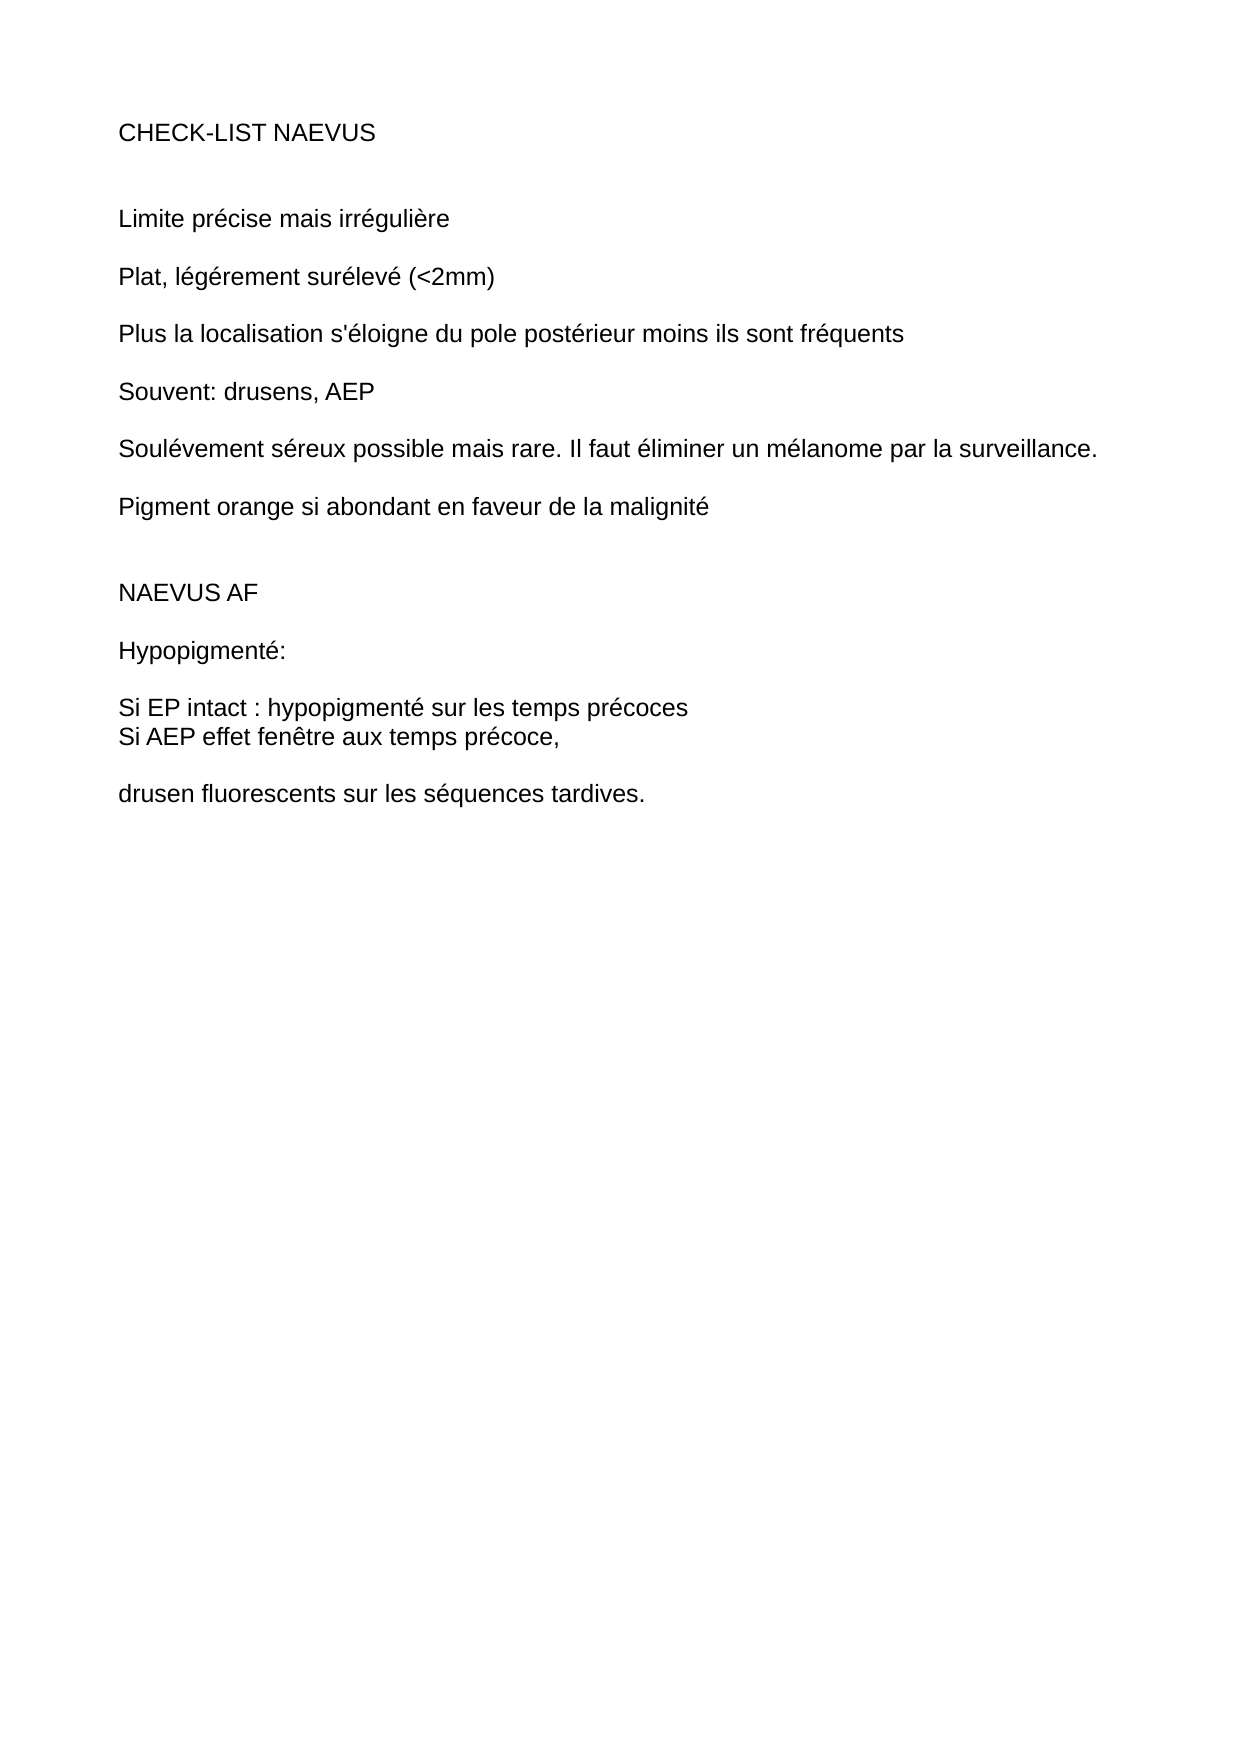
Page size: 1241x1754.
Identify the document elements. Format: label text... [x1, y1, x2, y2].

text NAEVUS AF [118, 578, 1122, 607]
text Hypopigmenté: [118, 636, 1122, 664]
text Souvent: drusens, AEP [118, 377, 1122, 406]
text CHECK-LIST NAEVUS [118, 118, 1122, 147]
text Soulévement séreux possible mais rare. Il faut éliminer un mélanome par la surveillance. [118, 434, 1122, 463]
text drusen fluorescents sur les séquences tardives. [118, 779, 1122, 808]
text Pigment orange si abondant en faveur de la malignité [118, 492, 1122, 521]
text Plus la localisation s'éloigne du pole postérieur moins ils sont fréquents [118, 319, 1122, 348]
text Si EP intact : hypopigmenté sur les temps précoces [118, 693, 1122, 722]
text Plat, légérement surélevé (<2mm) [118, 262, 1122, 291]
text Limite précise mais irrégulière [118, 204, 1122, 233]
text Si AEP effet fenêtre aux temps précoce, [118, 722, 1122, 751]
